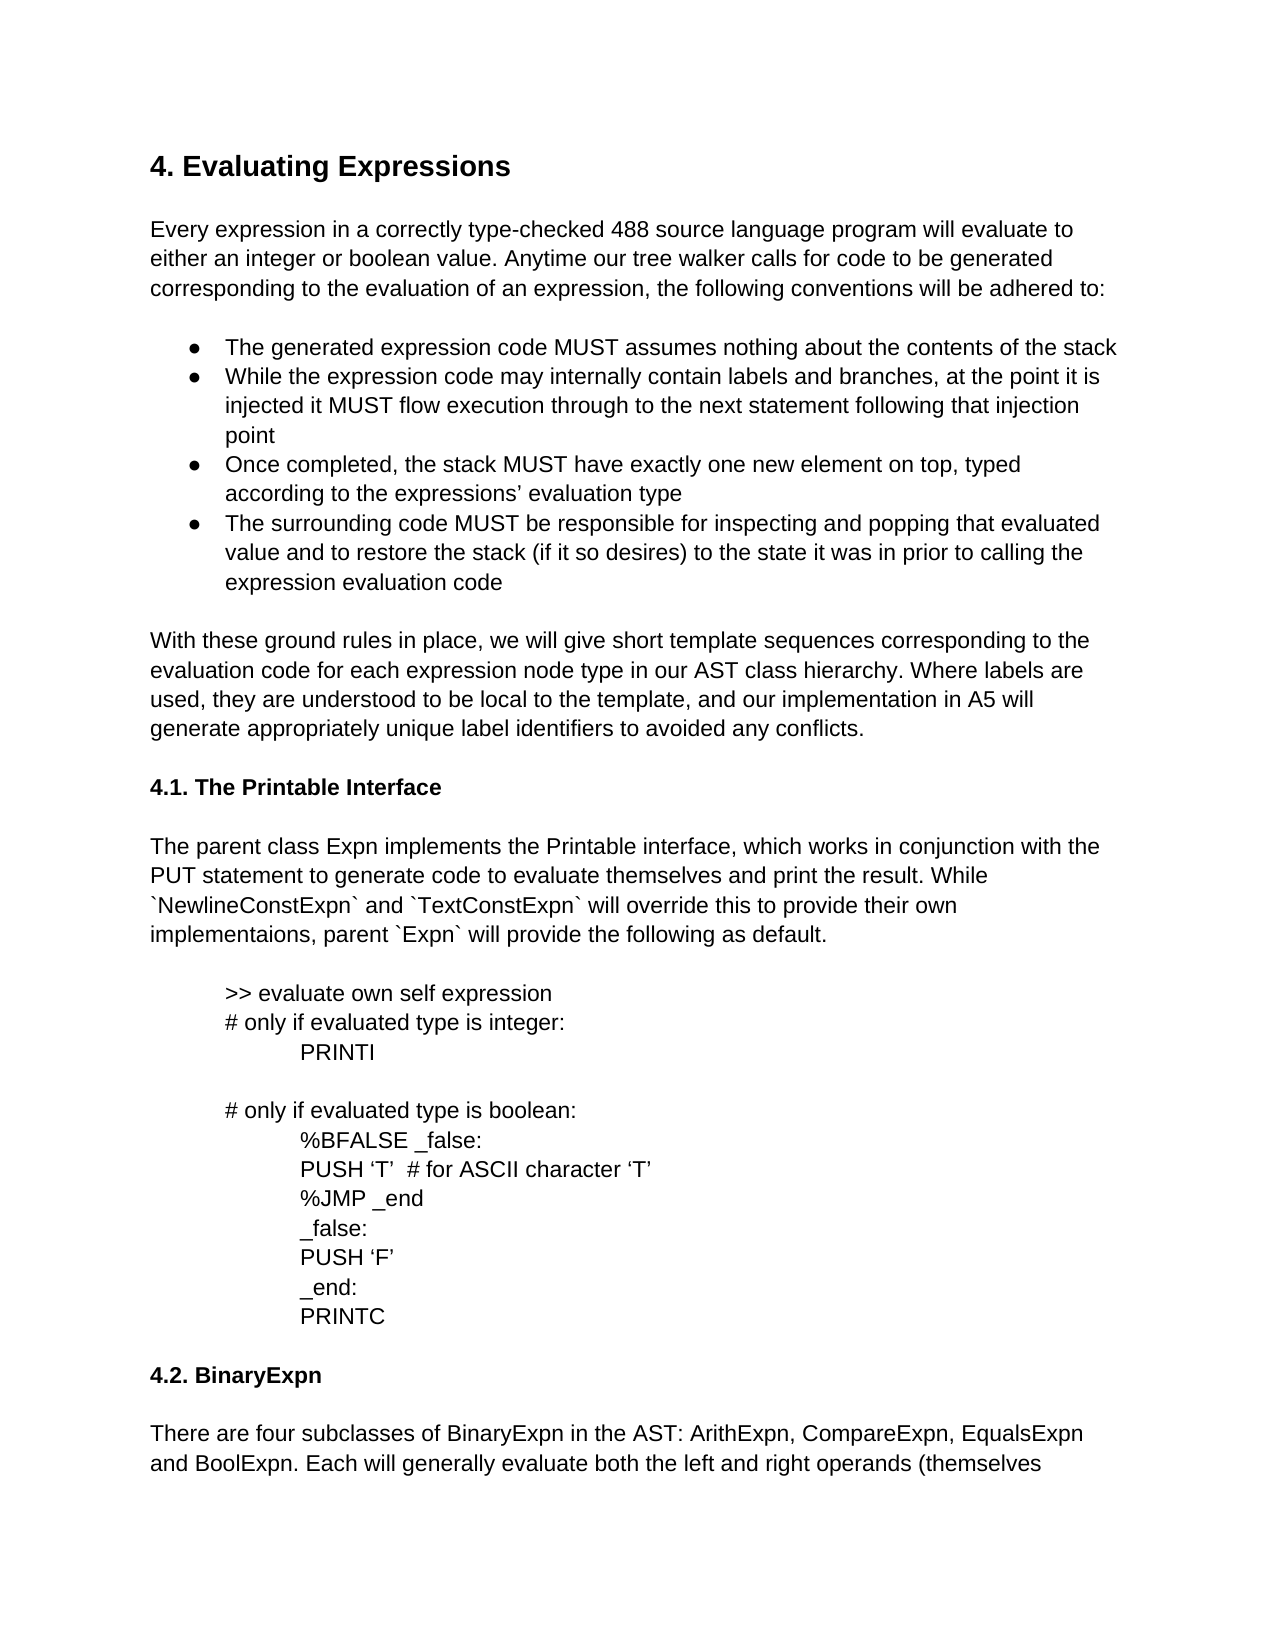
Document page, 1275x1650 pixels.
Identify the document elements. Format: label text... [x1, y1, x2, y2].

text # only if evaluated type is integer: [150, 1010, 1125, 1036]
list The generated expression code MUST assumes nothing about the contents of the stack [187, 334, 1125, 360]
text 4. Evaluating Expressions [150, 150, 1125, 183]
text %JMP _end [150, 1186, 1125, 1212]
text %BFALSE _false: [150, 1127, 1125, 1153]
text 4.1. The Printable Interface [150, 775, 1125, 801]
text The parent class Expn implements the Printable interface, which works in conjunction with the PUT statement to generate code to evaluate themselves and print the result. While `NewlineConstExpn` and `TextConstExpn` will override this to provide their own implementaions, parent `Expn` will provide the following as default. [150, 834, 1125, 947]
text _false: [150, 1216, 1125, 1241]
text Every expression in a correctly type-checked 488 source language program will evaluate to either an integer or boolean value. Anytime our tree walker calls for code to be generated corresponding to the evaluation of an expression, the following conventions will be adhered to: [150, 217, 1125, 301]
list Once completed, the stack MUST have exactly one new element on top, typed according to the expressions’ evaluation type [187, 452, 1125, 507]
text _end: [150, 1274, 1125, 1300]
text >> evaluate own self expression [150, 981, 1125, 1006]
text With these ground rules in place, we will give short template sequences corresponding to the evaluation code for each expression node type in our AST class hierarchy. Where labels are used, they are understood to be local to the template, and our implementation in A5 will generate appropriately unique label identifiers to avoided any conflicts. [150, 628, 1125, 742]
text PRINTI [150, 1039, 1125, 1065]
list While the expression code may internally contain labels and branches, at the point it is injected it MUST flow execution through to the next statement following that injection point [187, 364, 1125, 448]
text There are four subclasses of BinaryExpn in the AST: ArithExpn, CompareExpn, EqualsExpn and BoolExpn. Each will generally evaluate both the left and right operands (themselves [150, 1421, 1125, 1476]
text PUSH ‘F’ [150, 1245, 1125, 1271]
list The surrounding code MUST be responsible for inspecting and popping that evaluated value and to restore the stack (if it so desires) to the state it was in prior to calling the expression evaluation code [187, 511, 1125, 595]
text 4.2. BinaryExpn [150, 1362, 1125, 1388]
text PRINTC [150, 1304, 1125, 1329]
text # only if evaluated type is boolean: [150, 1098, 1125, 1124]
text PUSH ‘T’ # for ASCII character ‘T’ [150, 1157, 1125, 1182]
